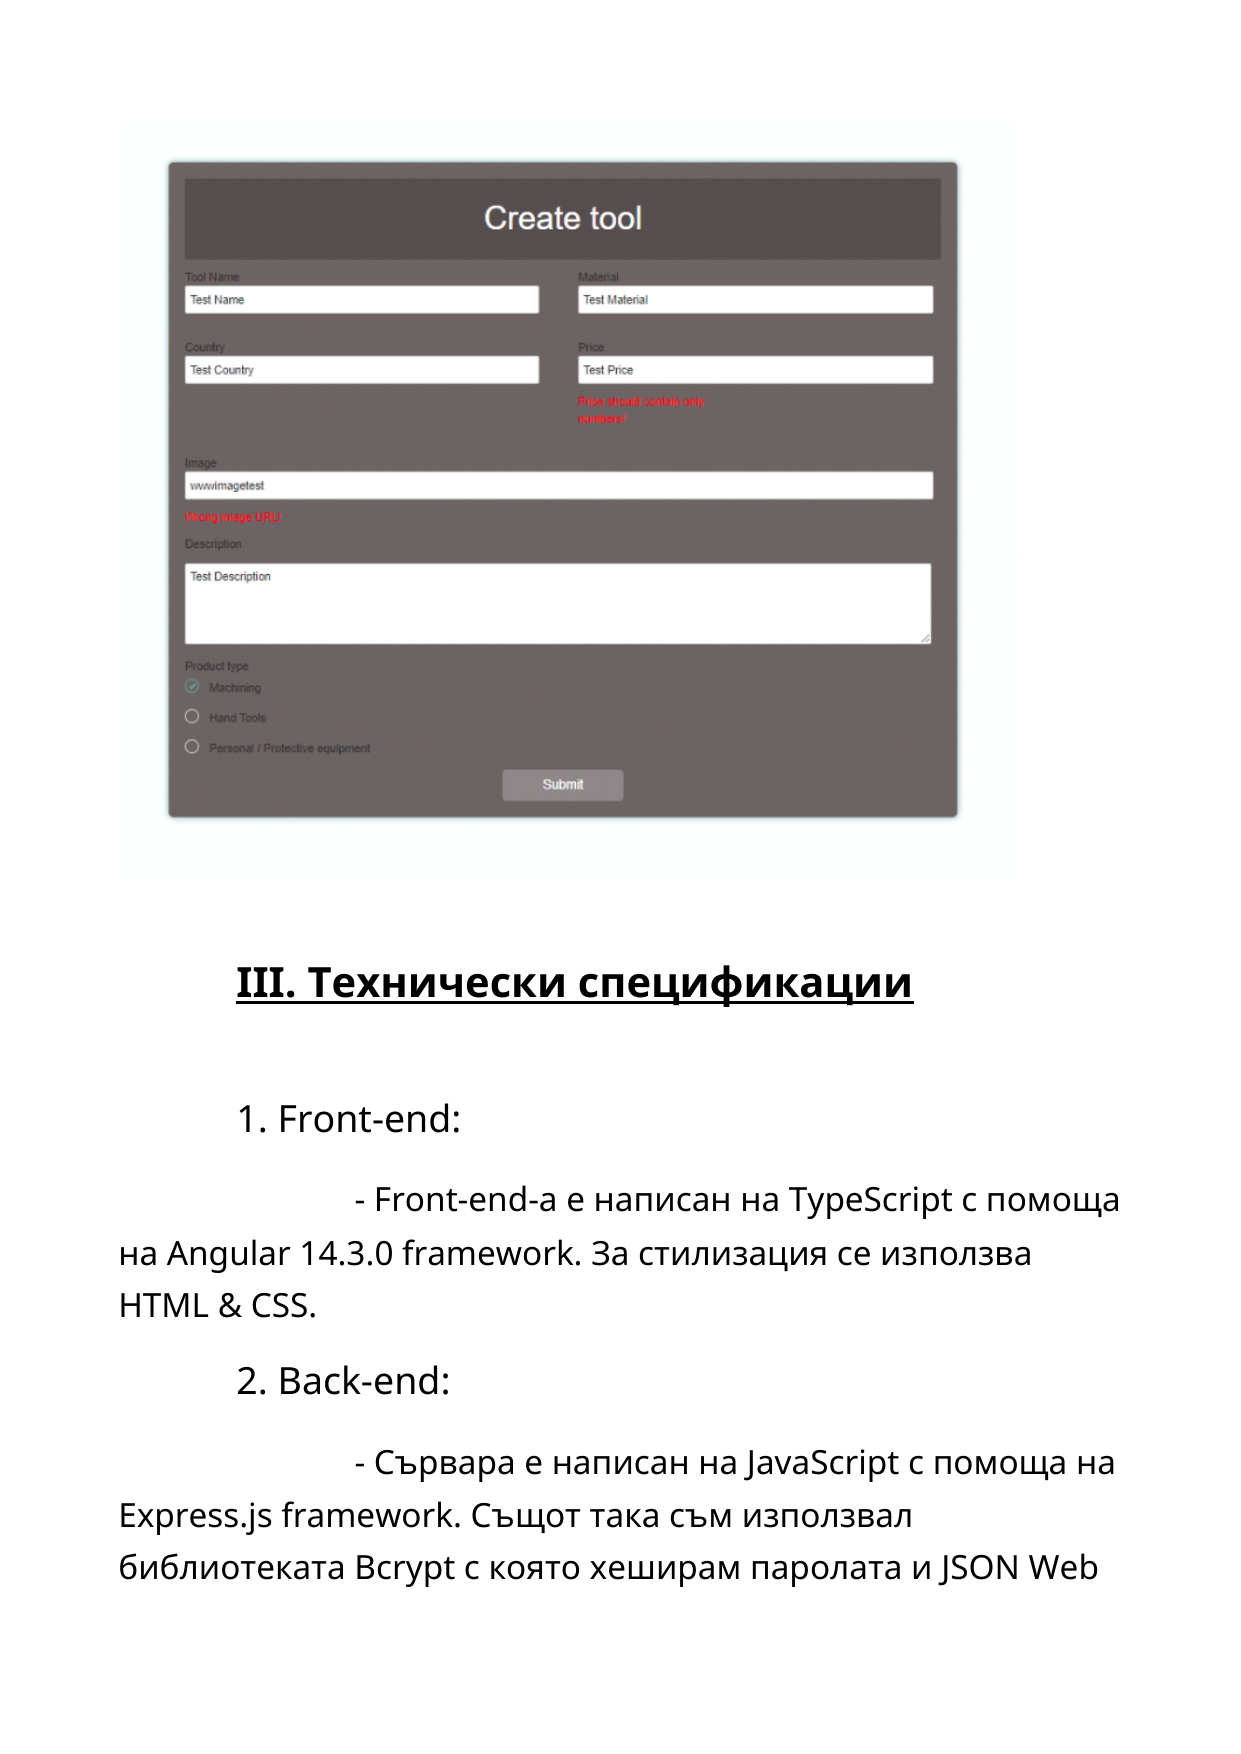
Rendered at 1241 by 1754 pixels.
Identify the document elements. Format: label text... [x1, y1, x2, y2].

text - Сървара е написан на JavaScript с помоща на Express.js framework. Същот така съм използвал библиотеката Bcrypt с която хеширам паролата и JSON Web [118, 1434, 1122, 1589]
text 1. Front-end: [118, 1092, 1122, 1143]
text III. Технически спецификации [118, 953, 1122, 1010]
text - Front-end-a е написан на TypeScript с помоща на Angular 14.3.0 framework. За стилизация се използва HTML & CSS. [118, 1171, 1122, 1327]
text 2. Back-end: [118, 1354, 1122, 1406]
